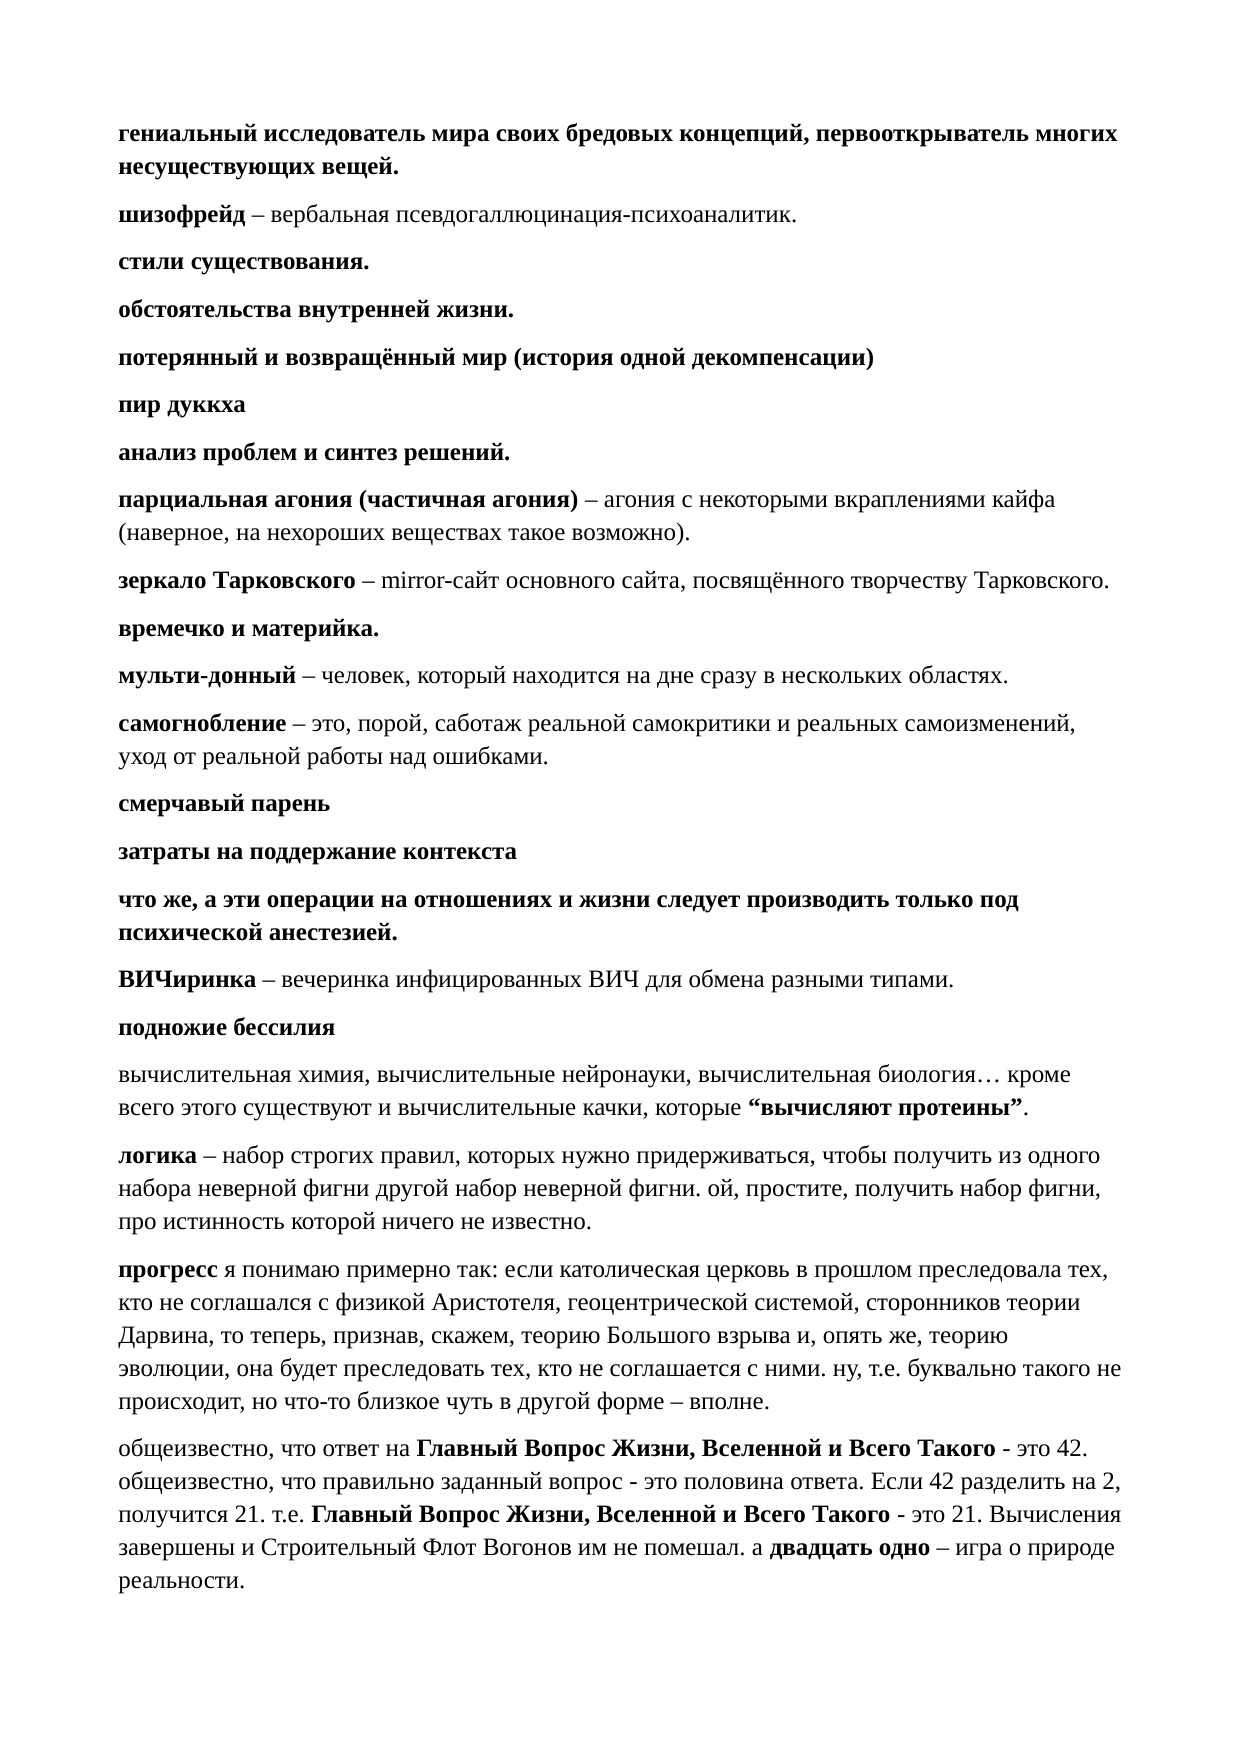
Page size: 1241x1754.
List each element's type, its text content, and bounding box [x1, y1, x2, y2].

text логика – набор строгих правил, которых нужно придерживаться, чтобы получить из одного набора неверной фигни другой набор неверной фигни. ой, простите, получить набор фигни, про истинность которой ничего не известно. [118, 1140, 1122, 1235]
text пир дуккха [118, 389, 1122, 418]
text затраты на поддержание контекста [118, 836, 1122, 865]
text мульти-донный – человек, который находится на дне сразу в нескольких областях. [118, 660, 1122, 689]
text что же, а эти операции на отношениях и жизни следует производить только под психической анестезией. [118, 884, 1122, 945]
text общеизвестно, что ответ на Главный Вопрос Жизни, Вселенной и Всего Такого - это 42. общеизвестно, что правильно заданный вопрос - это половина ответа. Если 42 разделить на 2, получится 21. т.е. Главный Вопрос Жизни, Вселенной и Всего Такого - это 21. Вычисления завершены и Строительный Флот Вогонов им не помешал. а двадцать одно – игра о природе реальности. [118, 1433, 1122, 1594]
text подножие бессилия [118, 1012, 1122, 1041]
text обстоятельства внутренней жизни. [118, 294, 1122, 323]
text ВИЧиринка – вечеринка инфицированных ВИЧ для обмена разными типами. [118, 964, 1122, 993]
text парциальная агония (частичная агония) – агония с некоторыми вкраплениями кайфа (наверное, на нехороших веществах такое возможно). [118, 484, 1122, 546]
text времечко и материйка. [118, 613, 1122, 641]
text самогнобление – это, порой, саботаж реальной самокритики и реальных самоизменений, уход от реальной работы над ошибками. [118, 708, 1122, 769]
text потерянный и возвращённый мир (история одной декомпенсации) [118, 342, 1122, 370]
text стили существования. [118, 246, 1122, 275]
text шизофрейд – вербальная псевдогаллюцинация-психоаналитик. [118, 199, 1122, 227]
text смерчавый парень [118, 788, 1122, 817]
text гениальный исследователь мира своих бредовых концепций, первооткрыватель многих несуществующих вещей. [118, 118, 1122, 180]
text зеркало Тарковского – mirror-сайт основного сайта, посвящённого творчеству Тарковского. [118, 565, 1122, 594]
text вычислительная химия, вычислительные нейронауки, вычислительная биология… кроме всего этого существуют и вычислительные качки, которые “вычисляют протеины”. [118, 1059, 1122, 1121]
text прогресс я понимаю примерно так: если католическая церковь в прошлом преследовала тех, кто не соглашался с физикой Аристотеля, геоцентрической системой, сторонников теории Дарвина, то теперь, признав, скажем, теорию Большого взрыва и, опять же, теорию эволюции, она будет преследовать тех, кто не соглашается с ними. ну, т.е. буквально такого не происходит, но что-то близкое чуть в другой форме – вполне. [118, 1254, 1122, 1414]
text анализ проблем и синтез решений. [118, 437, 1122, 466]
